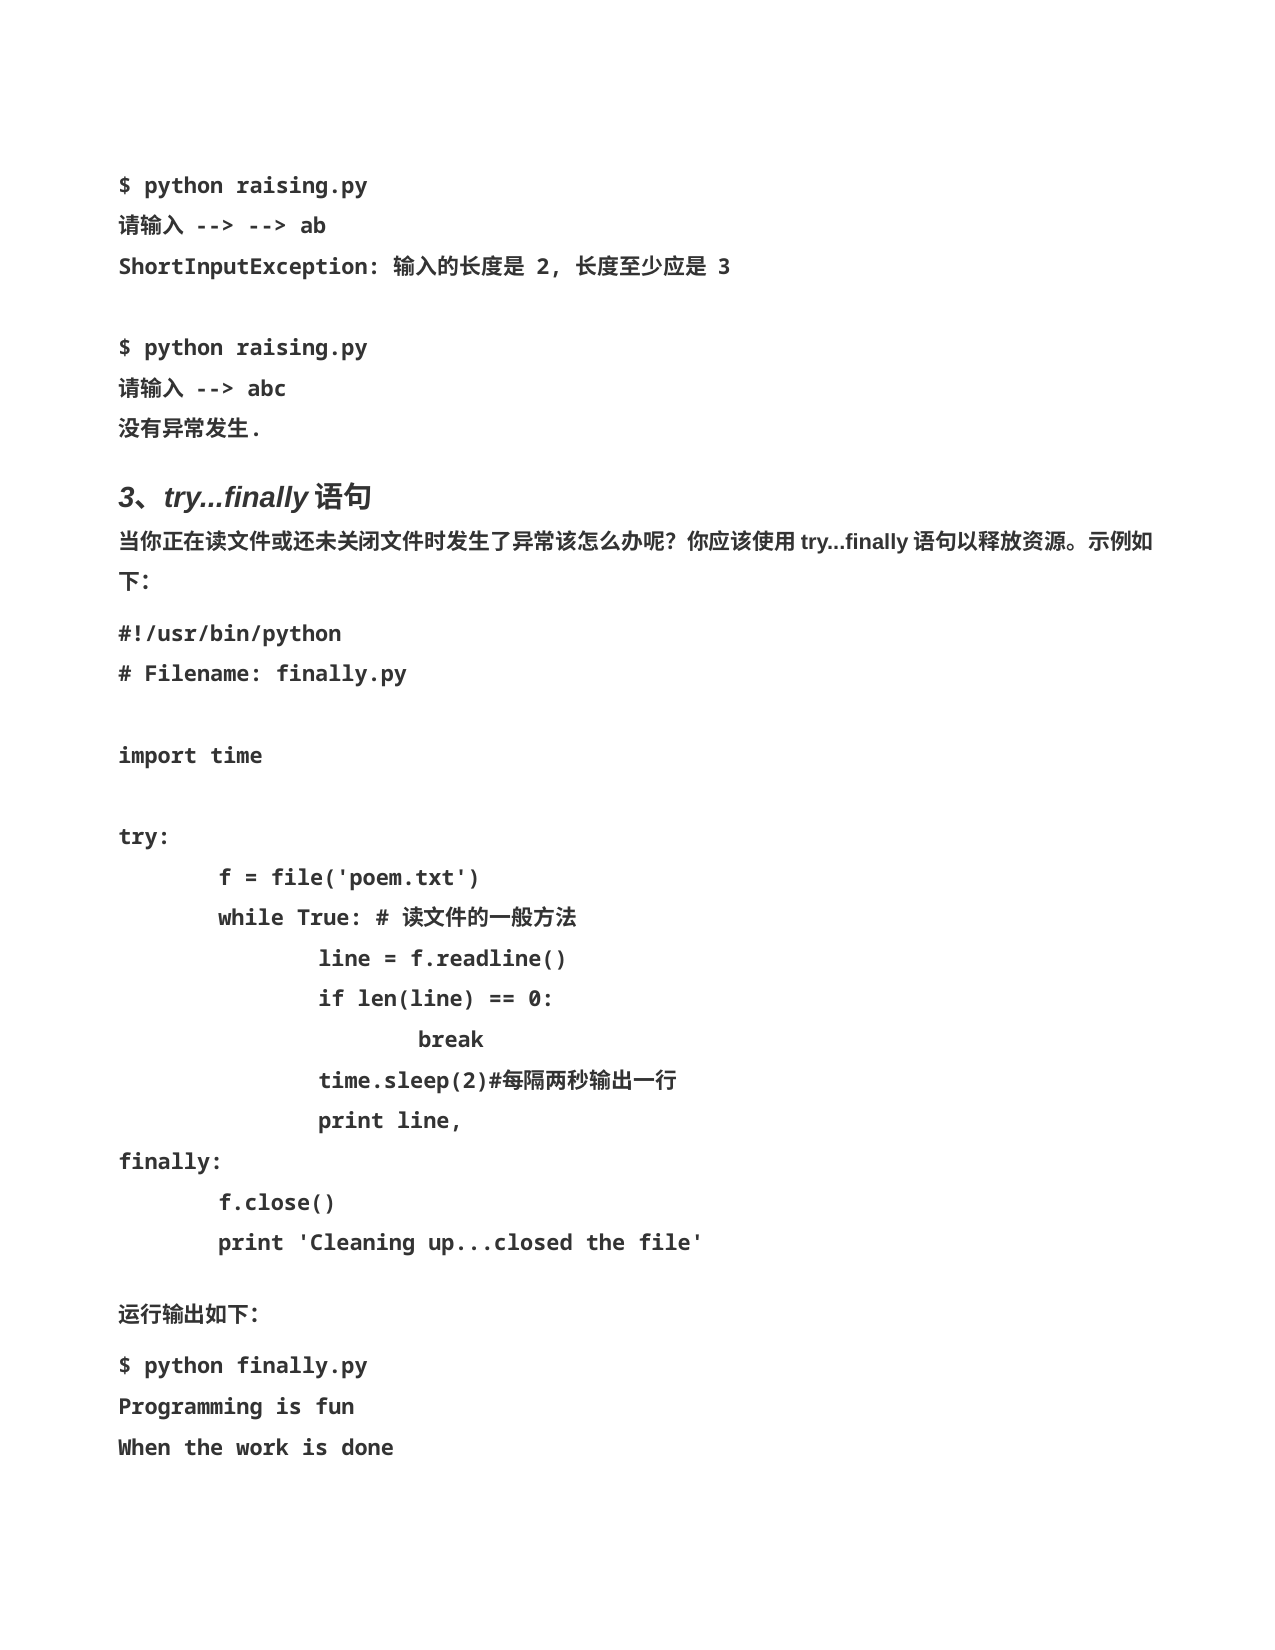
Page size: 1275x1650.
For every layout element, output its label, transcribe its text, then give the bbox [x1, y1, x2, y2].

text import time [118, 729, 1157, 769]
text 当你正在读文件或还未关闭文件时发生了异常该怎么办呢？你应该使用try...finally语句以释放资源。示例如下： [118, 513, 1157, 594]
text time.sleep(2)#每隔两秒输出一行 [118, 1054, 1157, 1094]
text 运行输出如下： [118, 1286, 1157, 1327]
text When the work is done [118, 1421, 1157, 1461]
text while True: # 读文件的一般方法 [118, 891, 1157, 932]
text finally: [118, 1135, 1157, 1176]
subtitle 3、try...finally语句 [118, 473, 1157, 513]
text break [118, 1013, 1157, 1054]
text ShortInputException: 输入的长度是 2, 长度至少应是 3 [118, 240, 1157, 281]
text line = f.readline() [118, 932, 1157, 973]
text print line, [118, 1094, 1157, 1135]
text 请输入 --> abc [118, 362, 1157, 402]
text $ python raising.py [118, 159, 1157, 199]
text 没有异常发生. [118, 402, 1157, 443]
text #!/usr/bin/python [118, 607, 1157, 648]
text 请输入 --> --> ab [118, 199, 1157, 240]
text $ python finally.py [118, 1339, 1157, 1380]
text try: [118, 810, 1157, 851]
text f.close() [118, 1176, 1157, 1216]
text print 'Cleaning up...closed the file' [118, 1216, 1157, 1257]
text # Filename: finally.py [118, 648, 1157, 688]
text Programming is fun [118, 1380, 1157, 1421]
text if len(line) == 0: [118, 973, 1157, 1013]
text $ python raising.py [118, 321, 1157, 362]
text f = file('poem.txt') [118, 851, 1157, 891]
